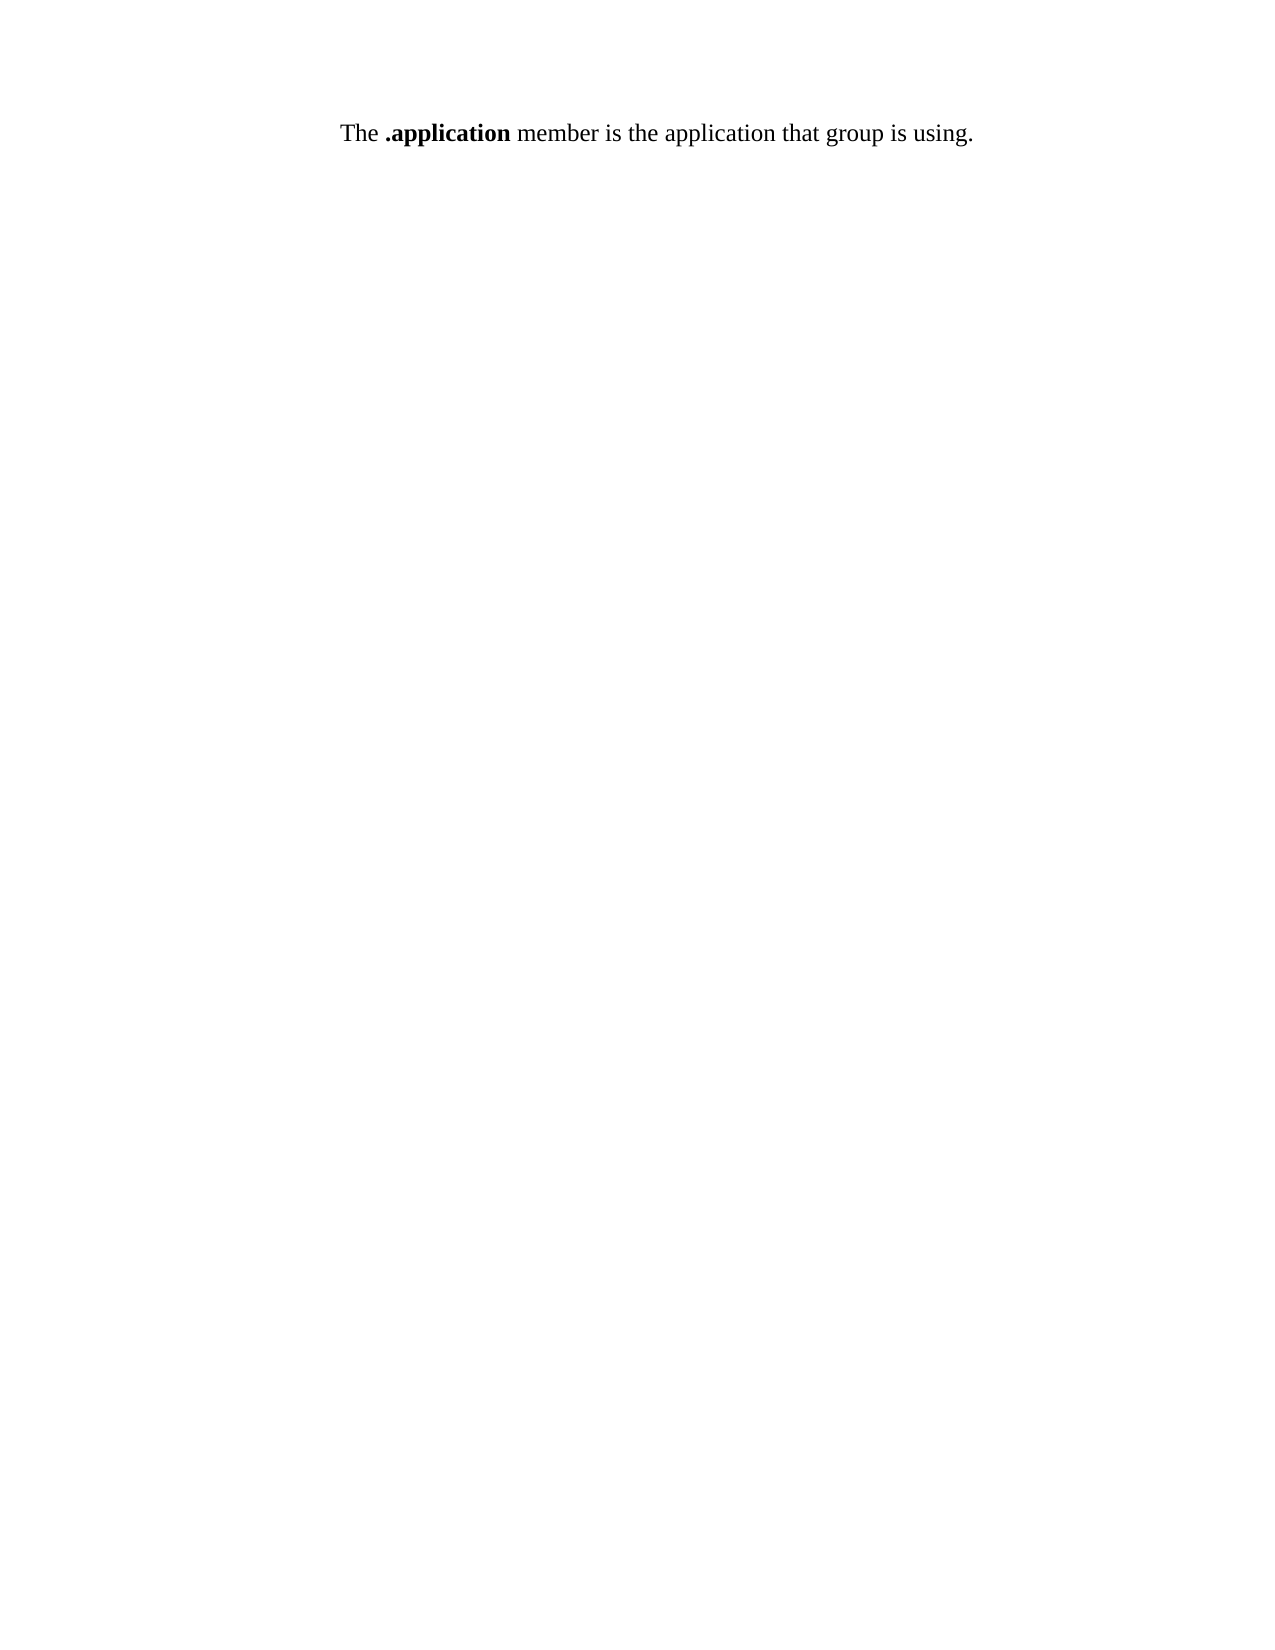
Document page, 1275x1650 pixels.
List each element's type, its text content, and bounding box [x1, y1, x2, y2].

text The .application member is the application that group is using. [118, 118, 1157, 147]
